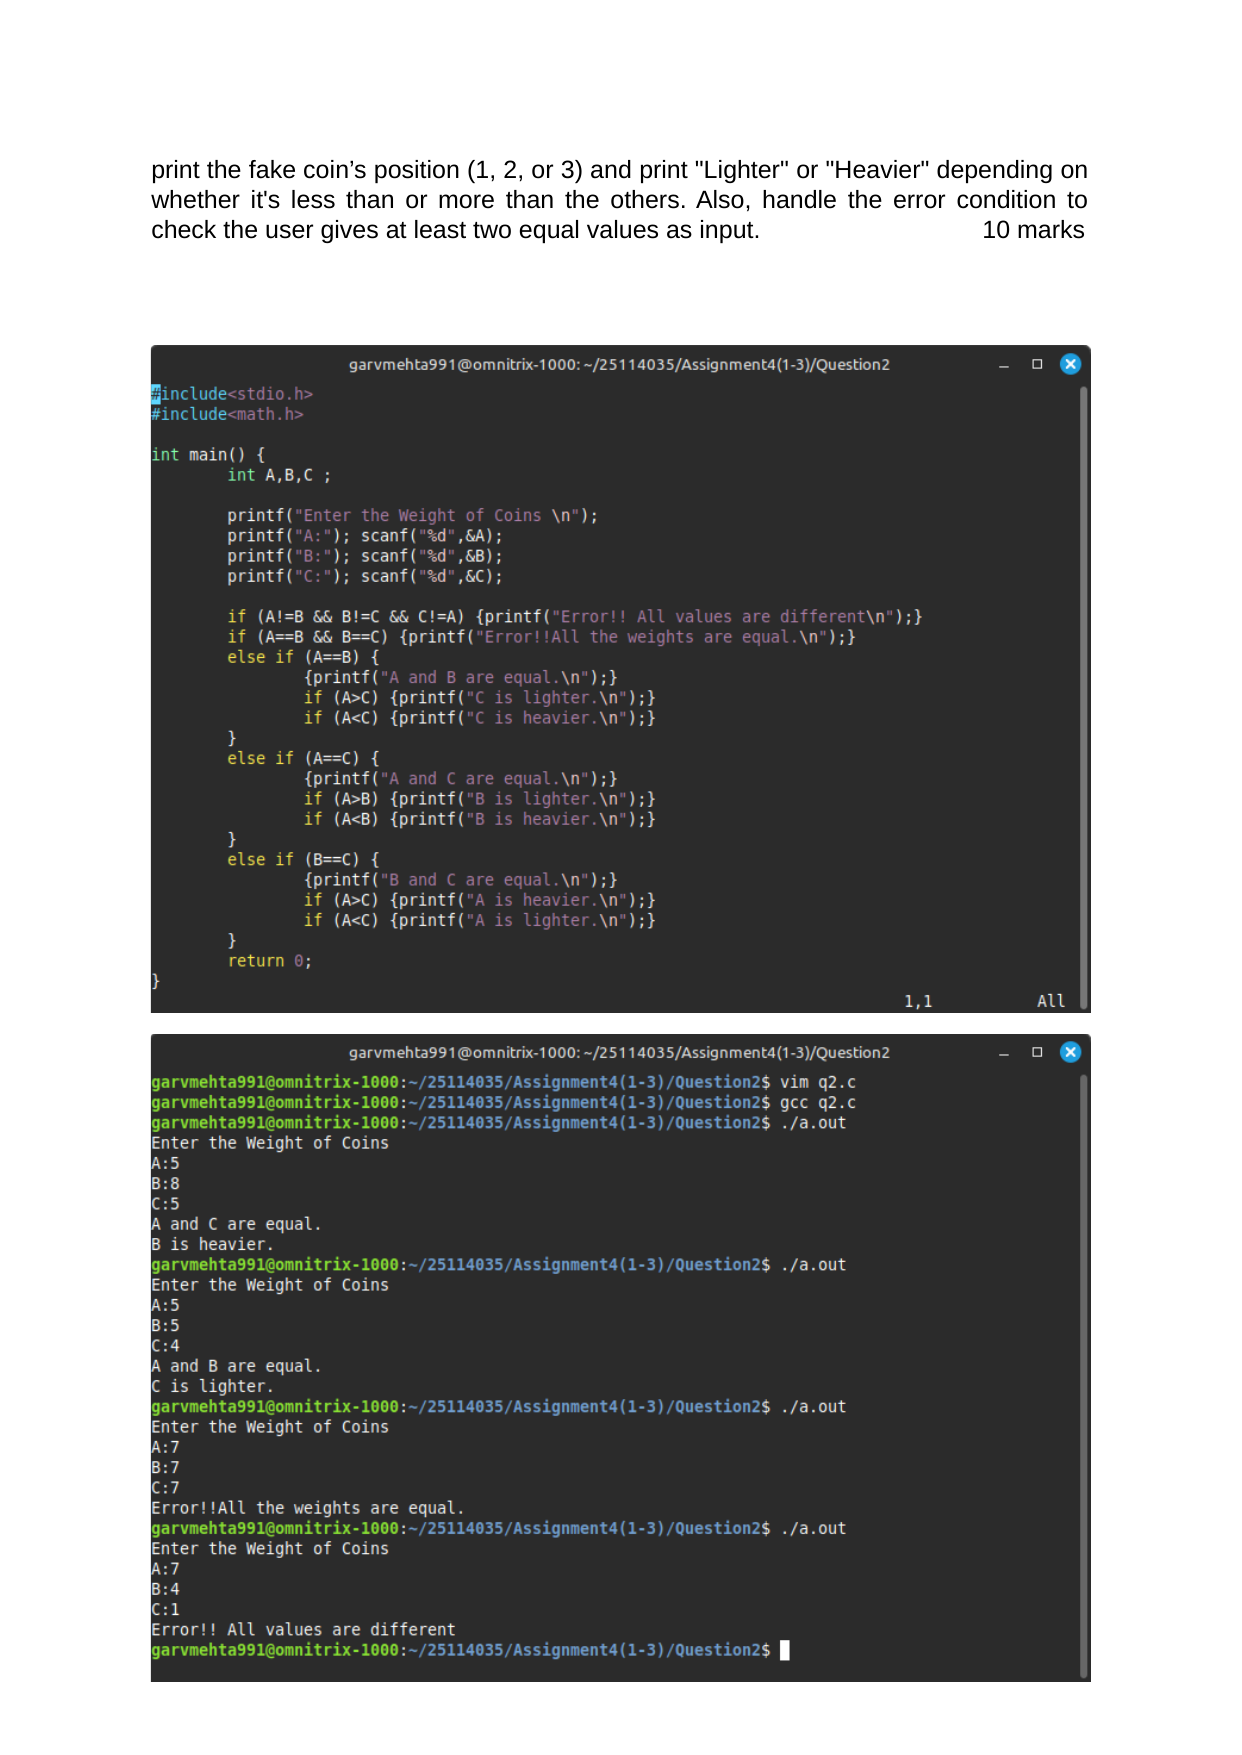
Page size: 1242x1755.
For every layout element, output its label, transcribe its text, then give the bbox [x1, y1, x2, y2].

text print the fake coin’s position (1, 2, or 3) and print "Lighter" or "Heavier" depending on whether it's less than or more than the others. Also, handle the error condition to check the user gives at least two equal values as input. 10 marks [150, 155, 1090, 244]
picture [150, 345, 1091, 1013]
picture [150, 1034, 1091, 1682]
